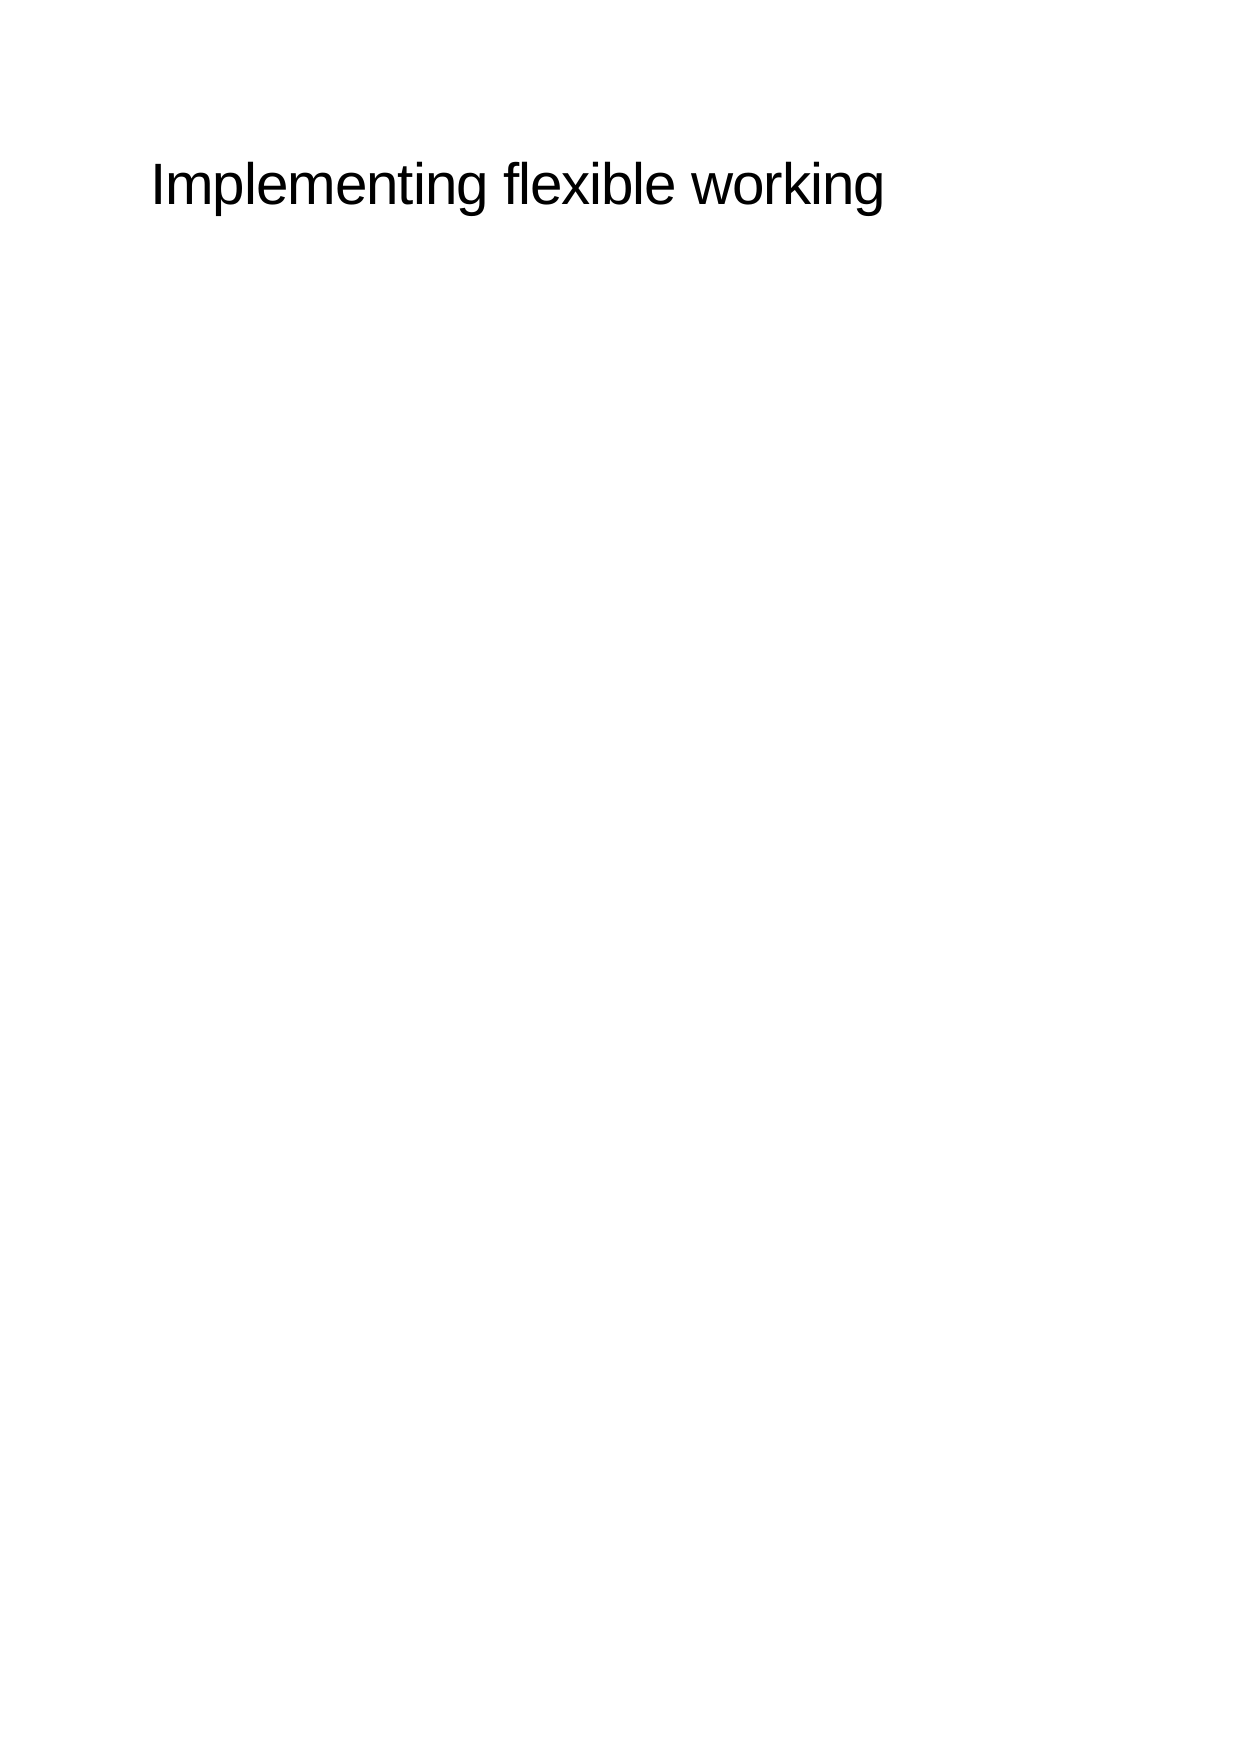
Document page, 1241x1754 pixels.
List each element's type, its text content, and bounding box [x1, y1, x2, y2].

title Implementing flexible working [150, 150, 1090, 217]
